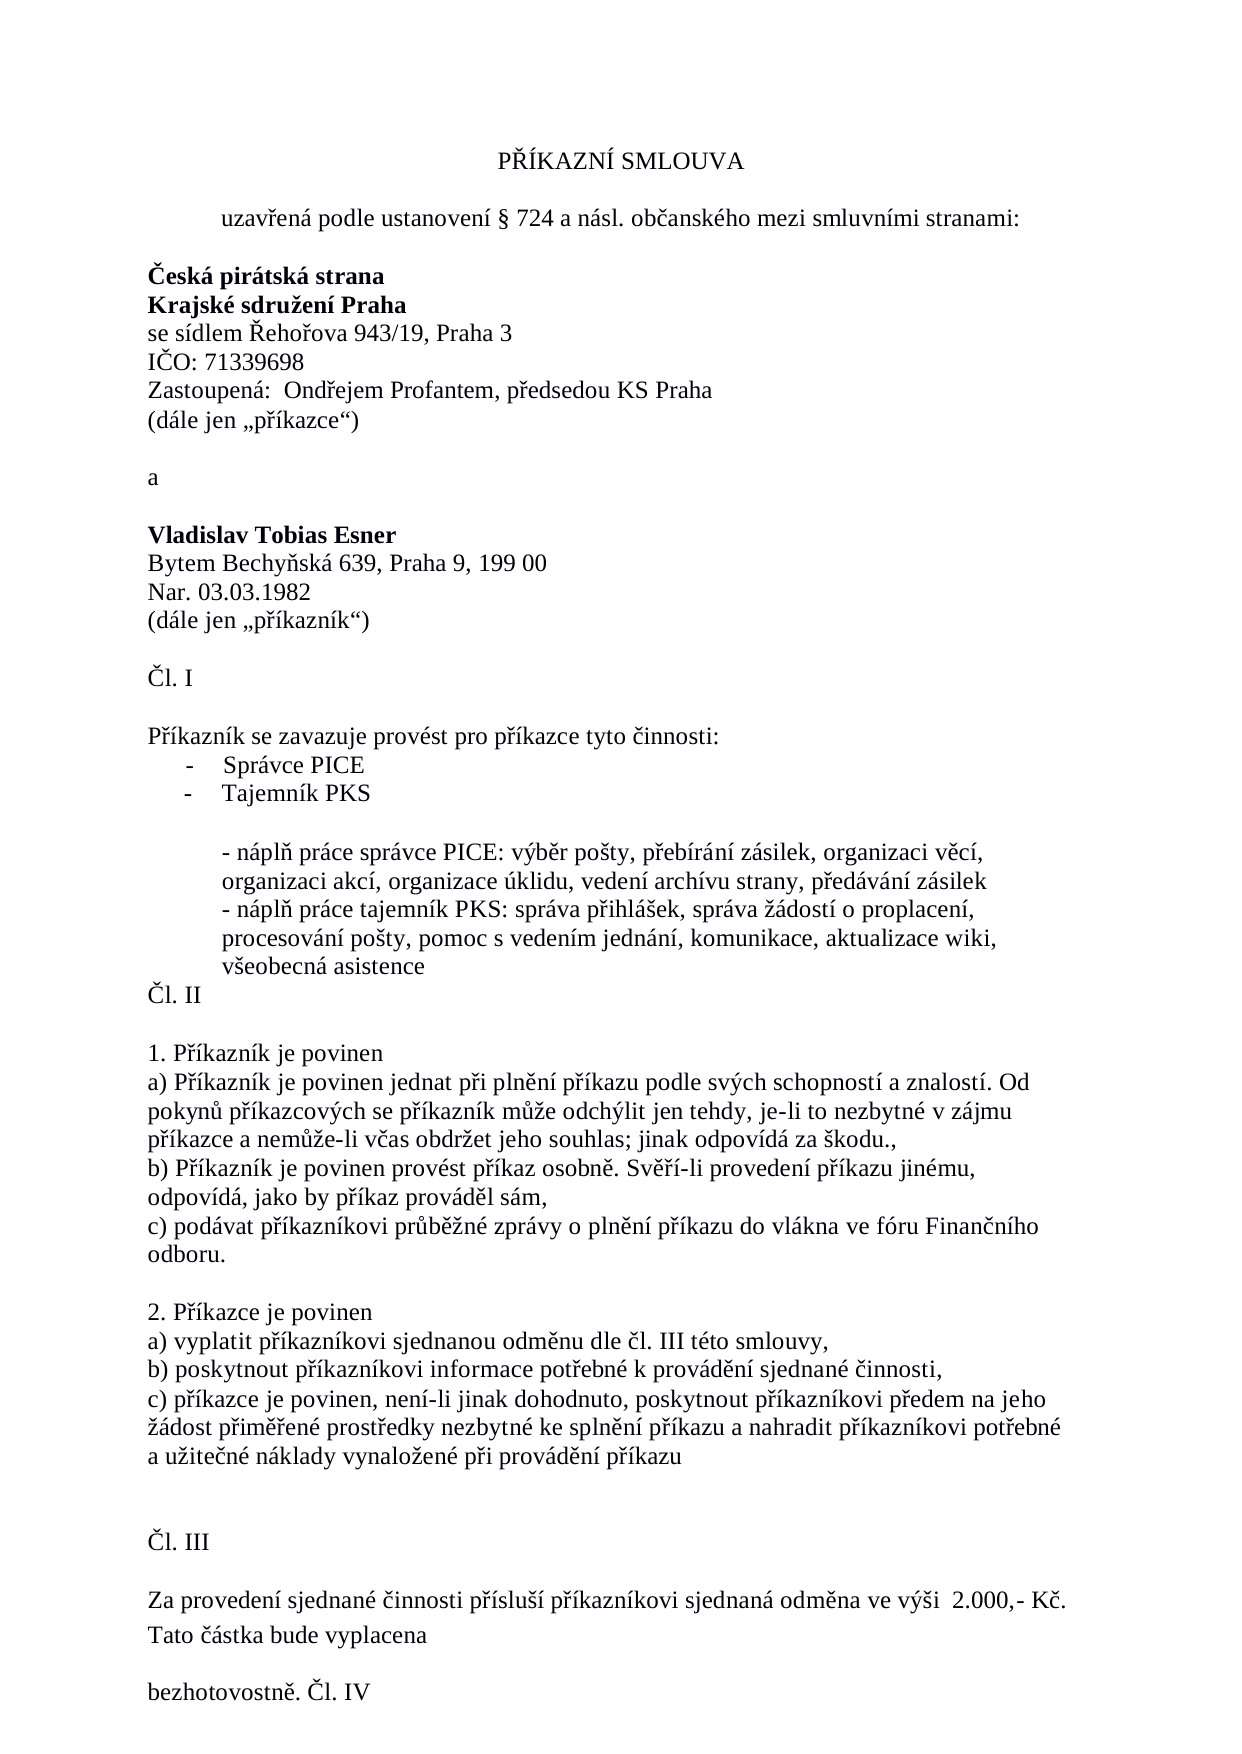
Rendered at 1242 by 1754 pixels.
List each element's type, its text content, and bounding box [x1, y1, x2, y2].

text Tato částka bude vyplacena bezhotovostně. Čl. IV [147, 1620, 583, 1706]
text b) poskytnout příkazníkovi informace potřebné k provádění sjednané činnosti, [147, 1355, 1102, 1383]
text 2. Příkazce je povinen [147, 1297, 1102, 1326]
text uzavřená podle ustanovení § 724 a násl. občanského mezi smluvními stranami: [220, 203, 1020, 232]
text Čl. II [147, 981, 206, 1009]
text c) příkazce je povinen, není-li jinak dohodnuto, poskytnout příkazníkovi předem na jeho žádost přiměřené prostředky nezbytné ke splnění příkazu a nahradit příkazníkovi potřebné a užitečné náklady vynaložené při provádění příkazu [147, 1384, 1072, 1470]
text - náplň práce tajemník PKS: správa přihlášek, správa žádostí o proplacení, [222, 894, 1102, 923]
text - náplň práce správce PICE: výběr pošty, přebírání zásilek, organizaci věcí, organizaci akcí, organizace úklidu, vedení archívu strany, předávání zásilek [222, 837, 1088, 894]
text Nar. 03.03.1982 [147, 577, 1102, 606]
text odboru. [147, 1240, 1102, 1268]
text IČO: 71339698 [147, 347, 1102, 376]
text c) podávat příkazníkovi průběžné zprávy o plnění příkazu do vlákna ve fóru Finančního [147, 1211, 1102, 1240]
text pokynů příkazcových se příkazník může odchýlit jen tehdy, je-li to nezbytné v zájmu příkazce a nemůže-li včas obdržet jeho souhlas; jinak odpovídá za škodu., [147, 1097, 1094, 1154]
text Krajské sdružení Praha [147, 290, 1102, 319]
text Vladislav Tobias Esner [147, 520, 1102, 549]
text všeobecná asistence [222, 952, 1102, 980]
text b) Příkazník je povinen provést příkaz osobně. Svěří-li provedení příkazu jinému, odpovídá, jako by příkaz prováděl sám, [147, 1154, 1075, 1211]
text (dále jen „příkazník“) [147, 606, 1102, 634]
text a) vyplatit příkazníkovi sjednanou odměnu dle čl. III této smlouvy, [147, 1326, 1102, 1355]
text 1. Příkazník je povinen [147, 1038, 1102, 1067]
text Zastoupená: Ondřejem Profantem, předsedou KS Praha [147, 376, 1102, 404]
text PŘÍKAZNÍ SMLOUVA [494, 146, 747, 174]
text - Tajemník PKS [181, 778, 373, 807]
text Za provedení sjednané činnosti přísluší příkazníkovi sjednaná odměna ve výši 2.000,- Kč. [147, 1585, 1102, 1613]
text procesování pošty, pomoc s vedením jednání, komunikace, aktualizace wiki, [222, 923, 1102, 952]
text Čl. III [147, 1527, 1102, 1556]
text Příkazník se zavazuje provést pro příkazce tyto činnosti: [147, 721, 1102, 749]
text - Správce PICE [181, 750, 369, 778]
text Čl. I [147, 663, 1102, 692]
text (dále jen „příkazce“) [147, 405, 1102, 433]
text se sídlem Řehořova 943/19, Praha 3 [147, 319, 1102, 347]
text a) Příkazník je povinen jednat při plnění příkazu podle svých schopností a znalostí. Od [147, 1067, 1102, 1096]
text Bytem Bechyňská 639, Praha 9, 199 00 [147, 549, 1102, 577]
text Česká pirátská strana [147, 261, 1102, 290]
text a [147, 462, 1102, 491]
